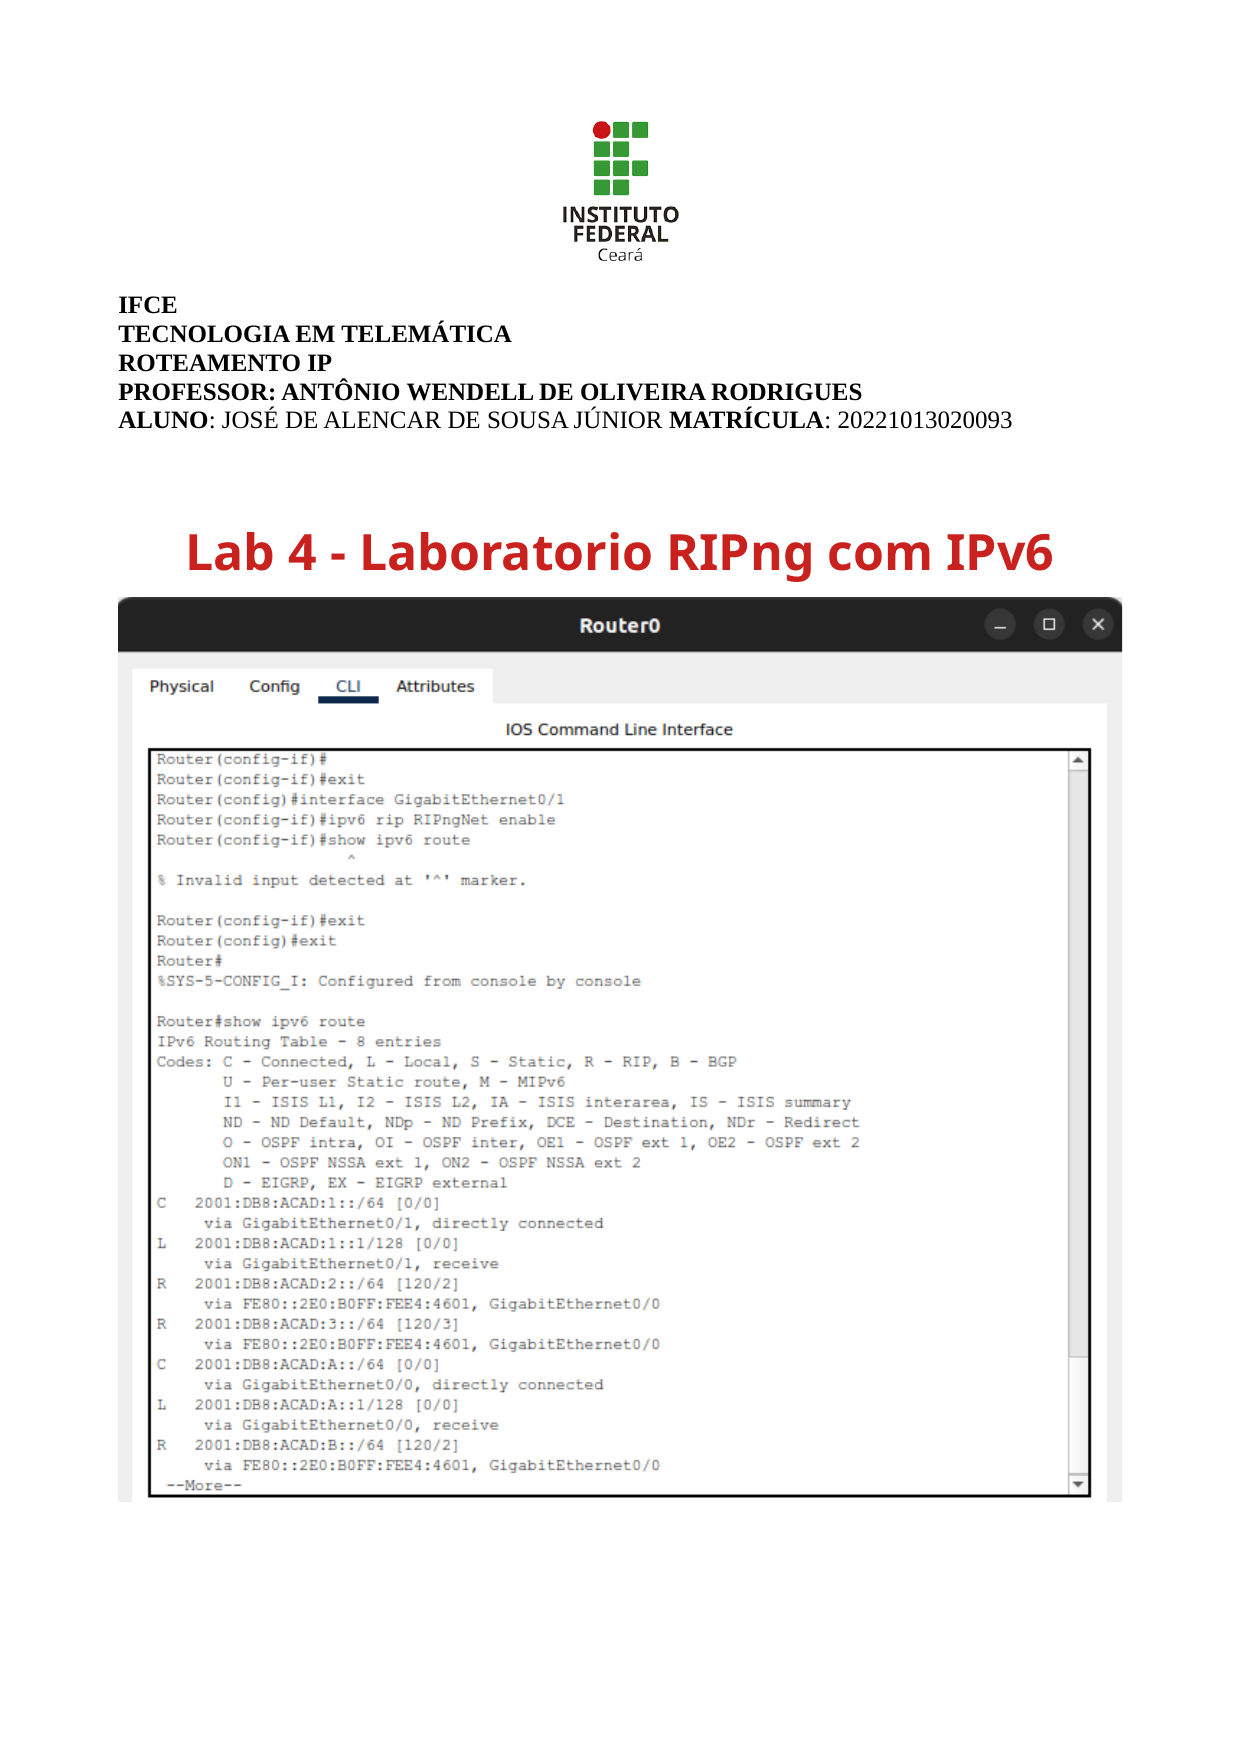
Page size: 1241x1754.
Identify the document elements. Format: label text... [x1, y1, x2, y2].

text PROFESSOR: ANTÔNIO WENDELL DE OLIVEIRA RODRIGUES [118, 377, 1122, 406]
picture [118, 597, 1123, 1502]
text ROTEAMENTO IP [118, 348, 1122, 377]
text ALUNO: JOSÉ DE ALENCAR DE SOUSA JÚNIOR MATRÍCULA: 20221013020093 [118, 406, 1122, 434]
text IFCE [118, 291, 1122, 319]
text TECNOLOGIA EM TELEMÁTICA [118, 319, 1122, 348]
picture [514, 118, 726, 268]
subtitle Lab 4 - Laboratorio RIPng com IPv6 [118, 517, 1122, 585]
